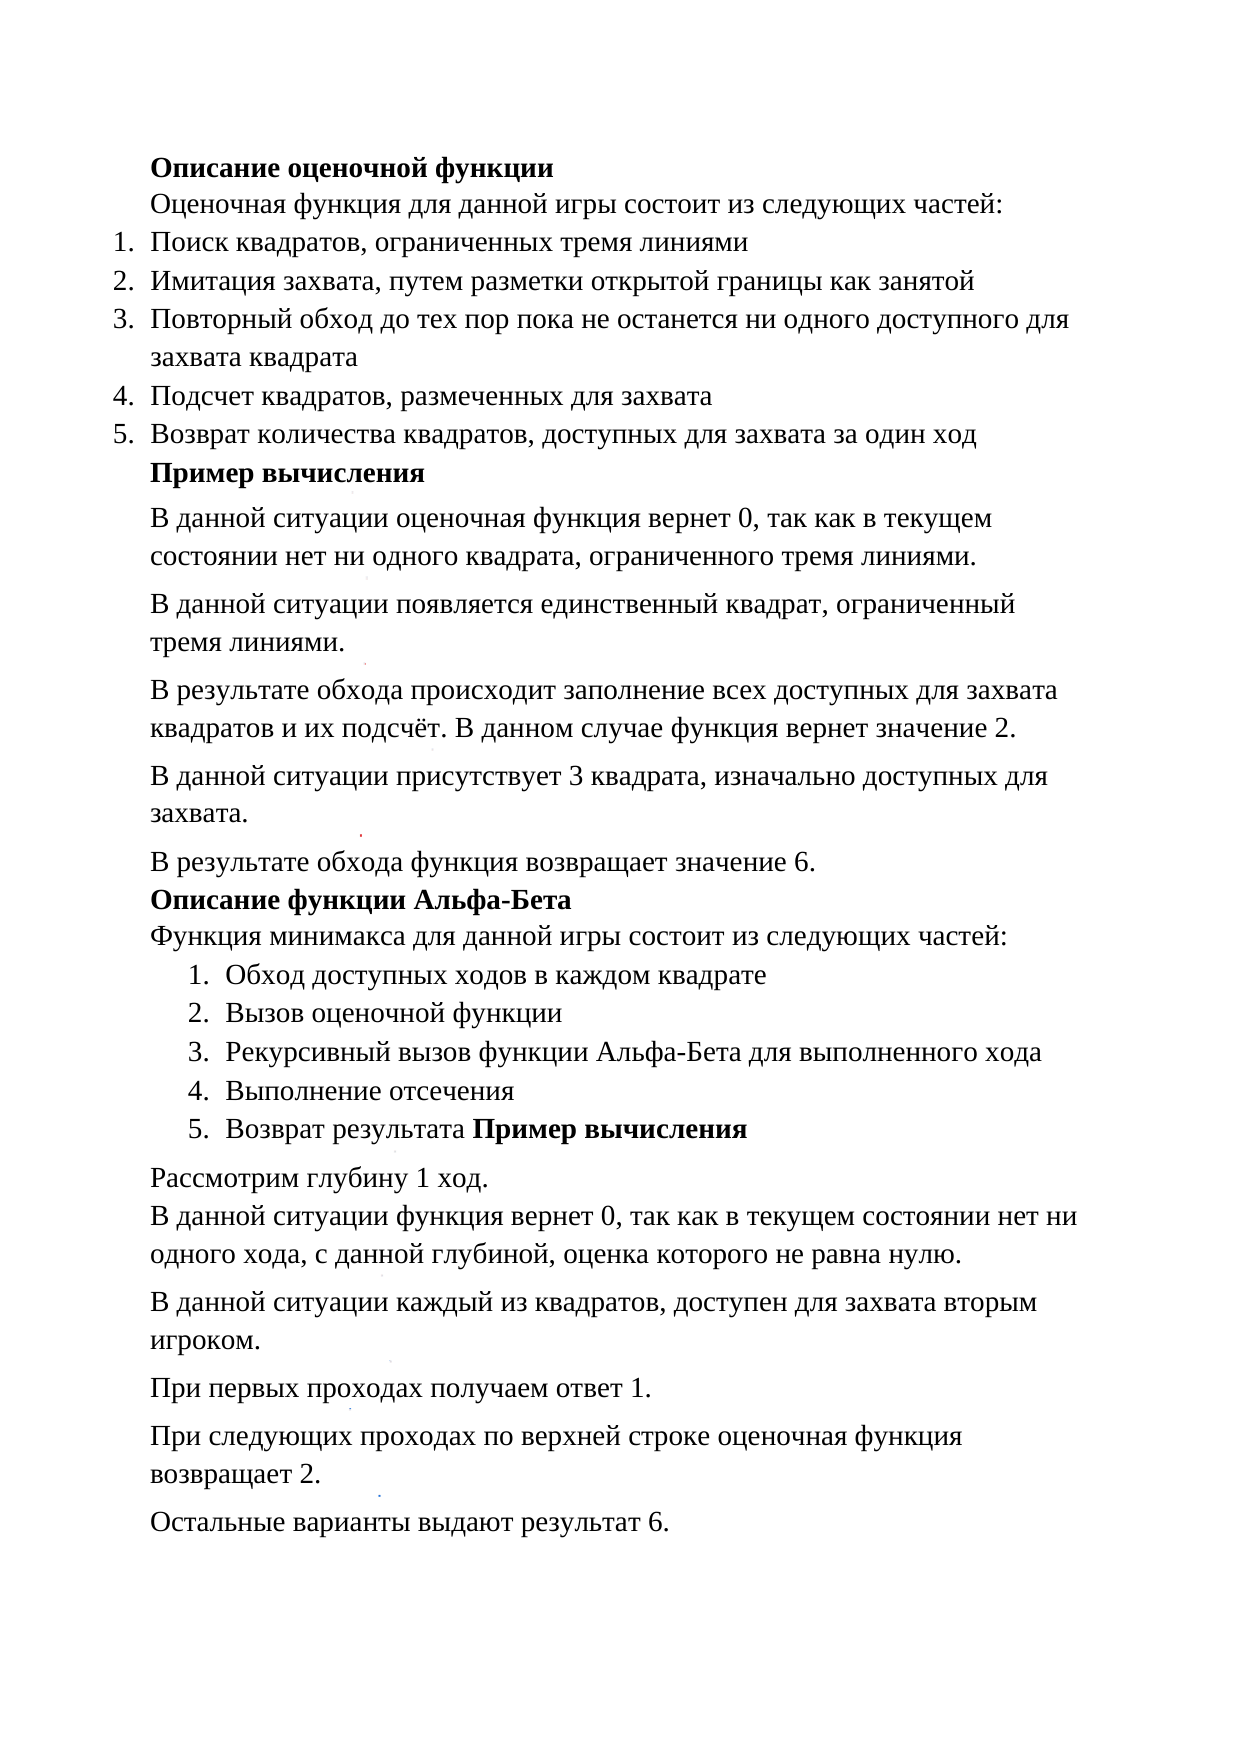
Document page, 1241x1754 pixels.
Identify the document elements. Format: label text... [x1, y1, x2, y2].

text При первых проходах получаем ответ 1. [150, 1370, 1082, 1403]
subtitle Описание функции Альфа-Бета [150, 882, 1082, 916]
text Остальные варианты выдают результат 6. [150, 1504, 1082, 1538]
list Повторный обход до тех пор пока не останется ни одного доступного для захвата квадрата [113, 302, 1082, 373]
subtitle Пример вычисления [150, 455, 1082, 489]
subtitle Описание оценочной функции [150, 150, 1082, 183]
text В данной ситуации функция вернет 0, так как в текущем состоянии нет ни одного хода, с данной глубиной, оценка которого не равна нулю. [150, 1198, 1082, 1269]
list Подсчет квадратов, размеченных для захвата [113, 378, 1082, 411]
text В результате обхода происходит заполнение всех доступных для захвата квадратов и их подсчёт. В данном случае функция вернет значение 2. [150, 672, 1082, 743]
text При следующих проходах по верхней строке оценочная функция возвращает 2. [150, 1418, 1082, 1489]
text Оценочная функция для данной игры состоит из следующих частей: [150, 186, 1082, 219]
text В данной ситуации каждый из квадратов, доступен для захвата вторым игроком. [150, 1284, 1082, 1355]
text В данной ситуации появляется единственный квадрат, ограниченный тремя линиями. [150, 586, 1082, 657]
list Имитация захвата, путем разметки открытой границы как занятой [113, 263, 1082, 297]
list Обход доступных ходов в каждом квадрате [150, 957, 1082, 990]
text В данной ситуации присутствует 3 квадрата, изначально доступных для захвата. [150, 758, 1082, 829]
list Возврат результата Пример вычисления [150, 1111, 1082, 1145]
list Поиск квадратов, ограниченных тремя линиями [113, 224, 1082, 258]
list Рекурсивный вызов функции Альфа-Бета для выполненного хода [150, 1034, 1082, 1068]
text В результате обхода функция возвращает значение 6. [150, 844, 1082, 877]
list Возврат количества квадратов, доступных для захвата за один ход [113, 416, 1082, 450]
list Вызов оценочной функции [150, 996, 1082, 1029]
text Рассмотрим глубину 1 ход. [150, 1160, 1082, 1193]
text В данной ситуации оценочная функция вернет 0, так как в текущем состоянии нет ни одного квадрата, ограниченного тремя линиями. [150, 501, 1082, 572]
list Выполнение отсечения [150, 1073, 1082, 1106]
text Функция минимакса для данной игры состоит из следующих частей: [150, 918, 1082, 952]
